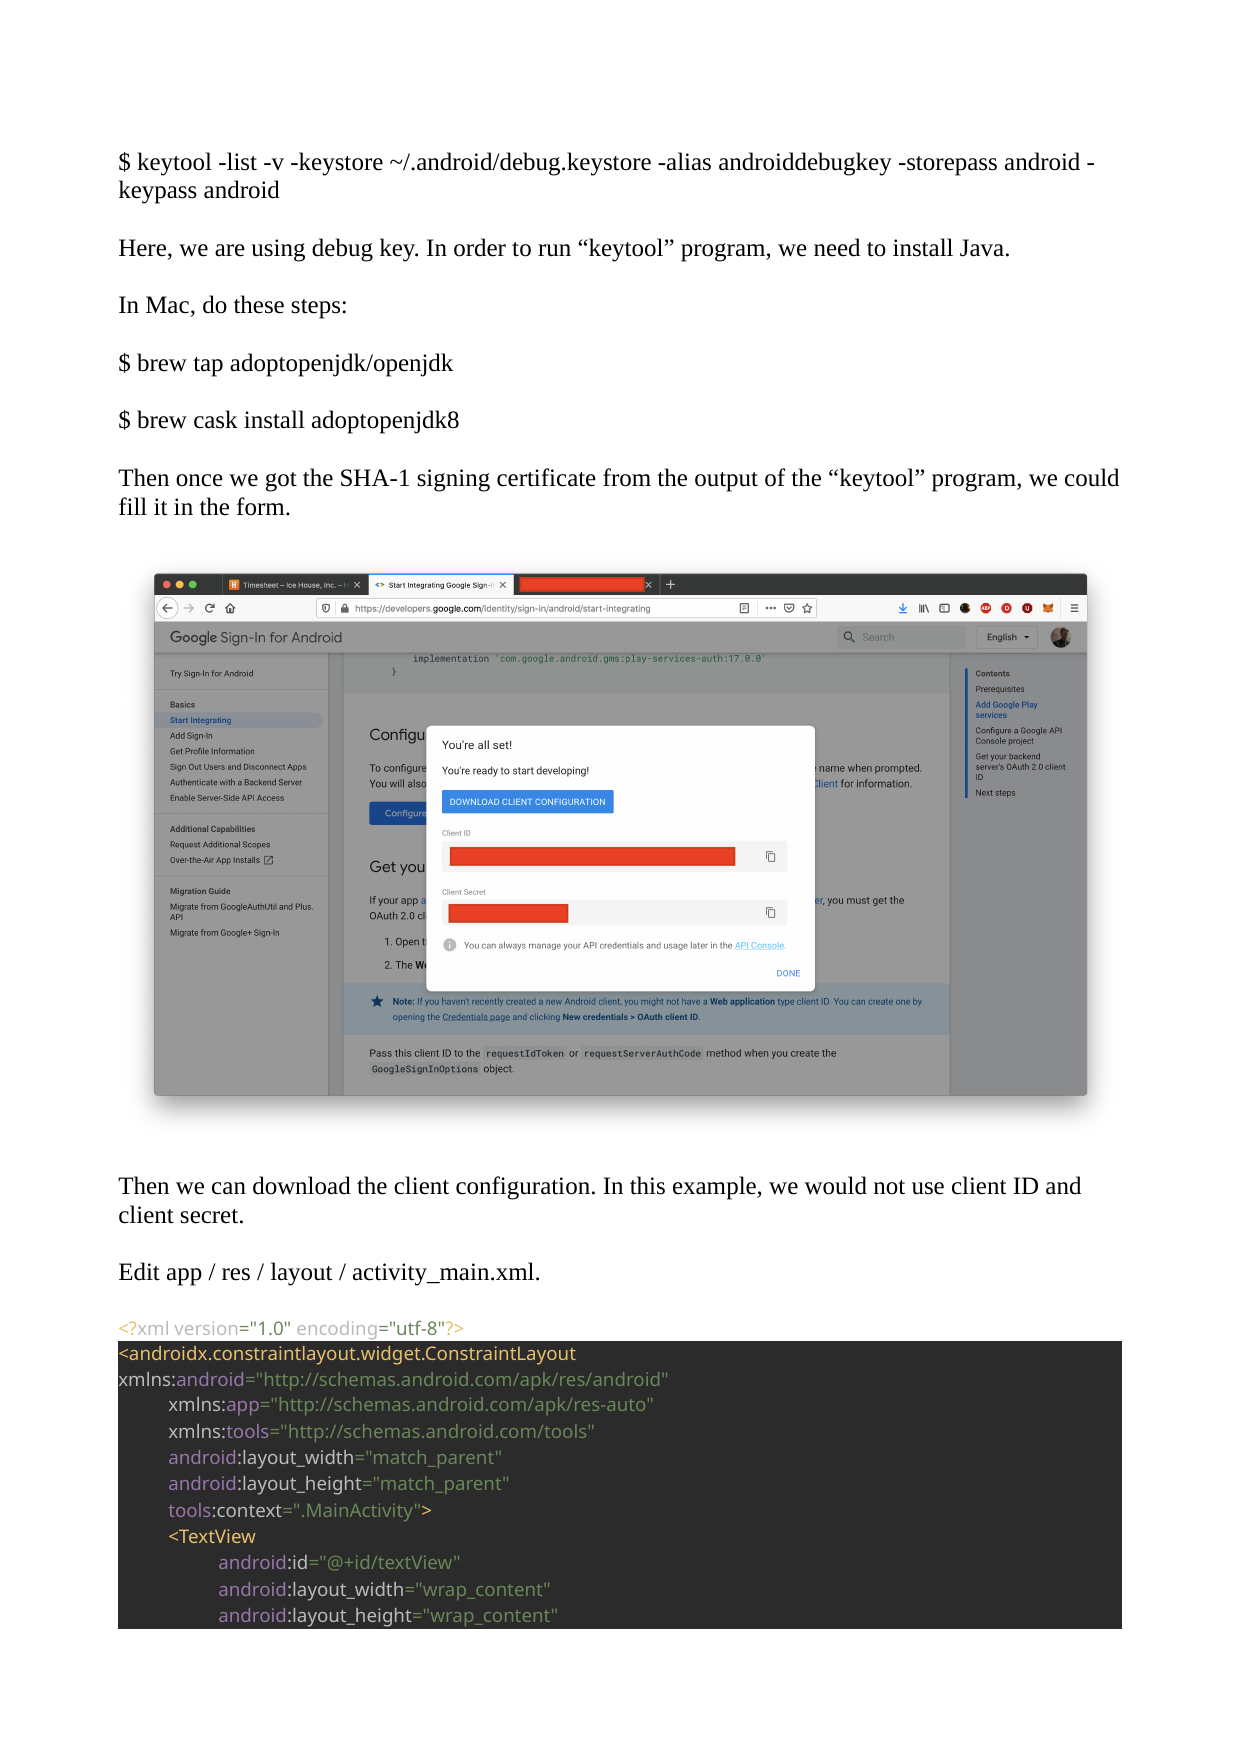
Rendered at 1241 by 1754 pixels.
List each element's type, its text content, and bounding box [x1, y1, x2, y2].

text $ brew cask install adoptopenjdk8 [118, 406, 1122, 434]
text In Mac, do these steps: [118, 291, 1122, 319]
picture [118, 549, 1123, 1143]
text android:id="@+id/textView" [118, 1550, 1122, 1576]
text xmlns:app="http://schemas.android.com/apk/res-auto" [118, 1392, 1122, 1418]
text <TextView [118, 1523, 1122, 1550]
text android:layout_height="wrap_content" [118, 1602, 1122, 1629]
text <androidx.constraintlayout.widget.ConstraintLayout xmlns:android="http://schemas.android.com/apk/res/android" [118, 1341, 1122, 1392]
text Then we can download the client configuration. In this example, we would not use client ID and client secret. [118, 1171, 1122, 1229]
text $ keytool -list -v -keystore ~/.android/debug.keystore -alias androiddebugkey -storepass android -keypass android [118, 147, 1122, 204]
text <?xml version="1.0" encoding="utf-8"?> [118, 1315, 1122, 1341]
text xmlns:tools="http://schemas.android.com/tools" [118, 1418, 1122, 1444]
text android:layout_height="match_parent" [118, 1471, 1122, 1497]
text Here, we are using debug key. In order to run “keytool” program, we need to install Java. [118, 233, 1122, 262]
text $ brew tap adoptopenjdk/openjdk [118, 348, 1122, 377]
text android:layout_width="wrap_content" [118, 1576, 1122, 1602]
text android:layout_width="match_parent" [118, 1444, 1122, 1471]
text Then once we got the SHA-1 signing certificate from the output of the “keytool” program, we could fill it in the form. [118, 463, 1122, 521]
text tools:context=".MainActivity"> [118, 1497, 1122, 1523]
text Edit app / res / layout / activity_main.xml. [118, 1257, 1122, 1286]
